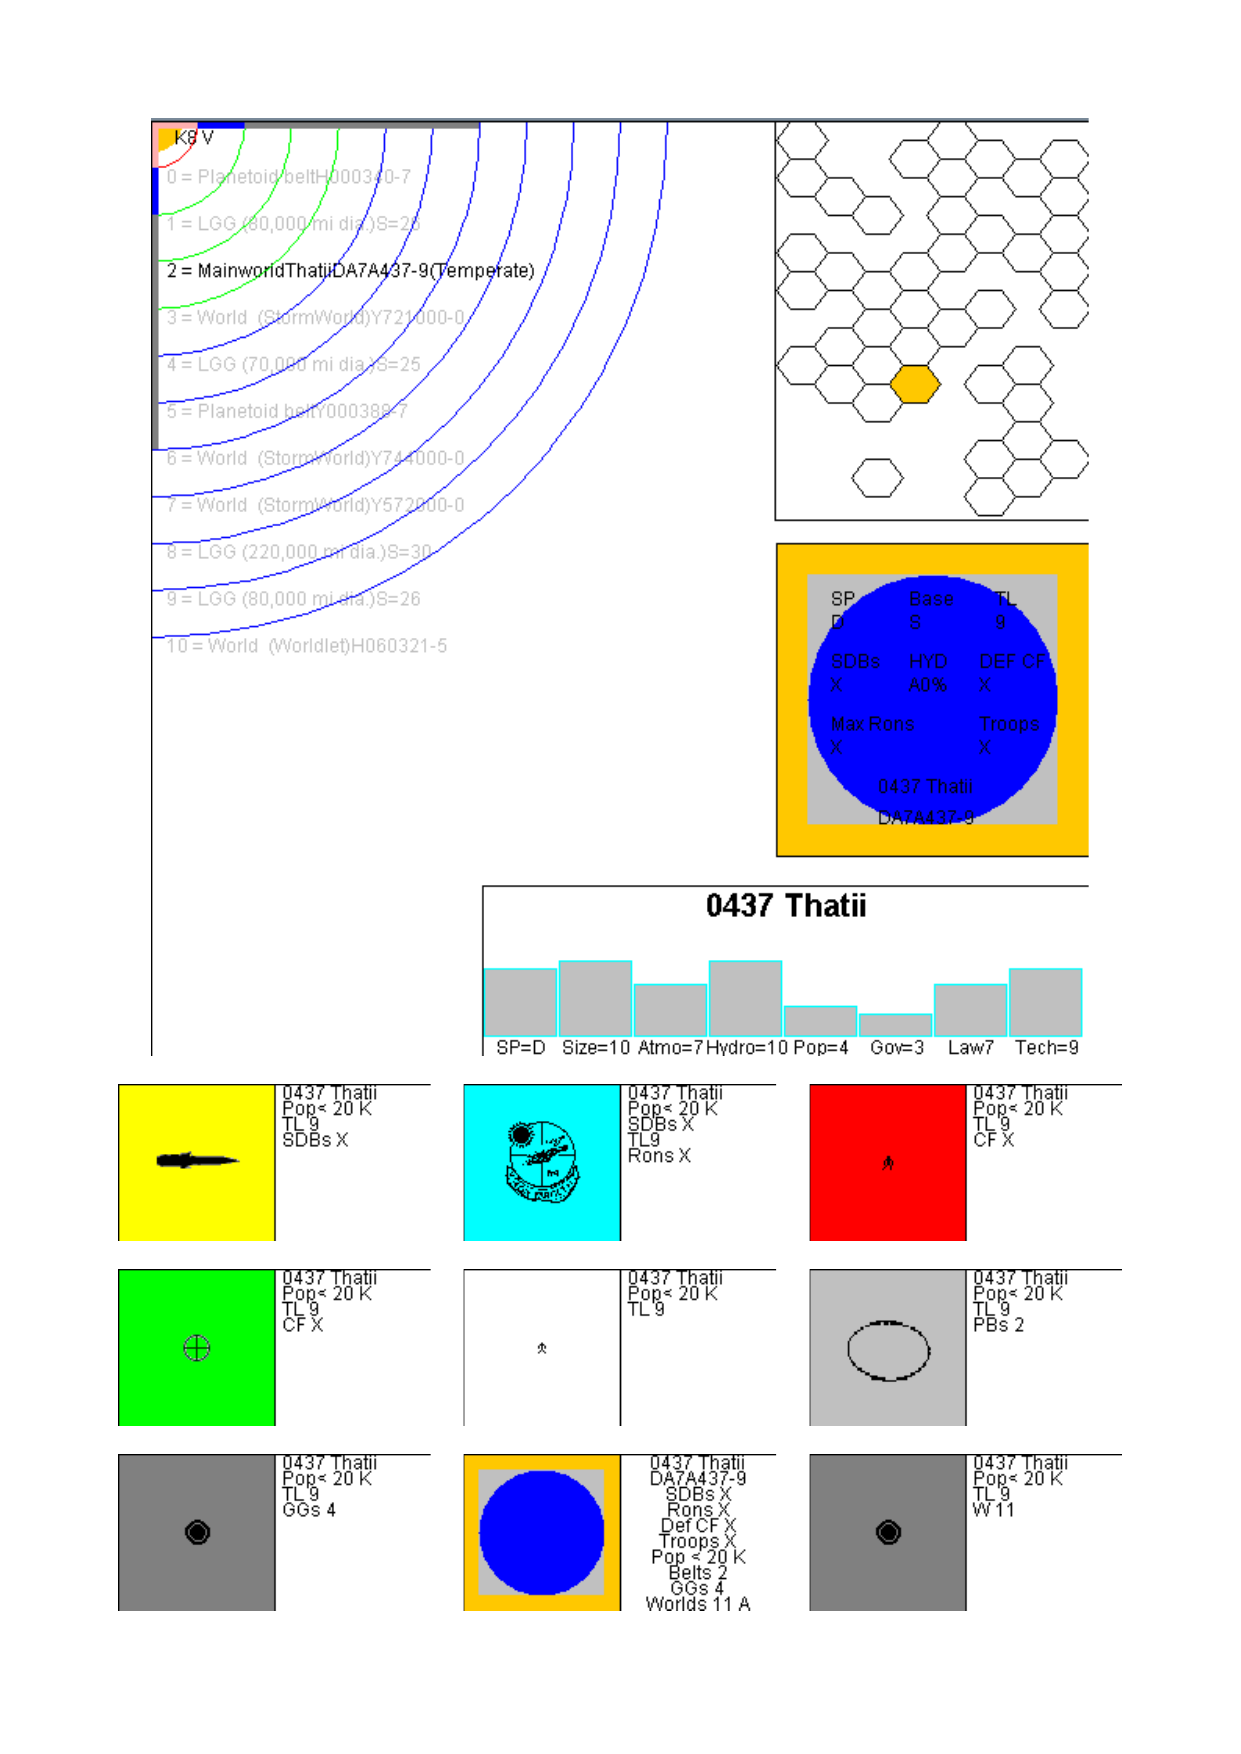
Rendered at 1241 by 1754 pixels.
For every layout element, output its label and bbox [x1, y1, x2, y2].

picture [809, 1269, 1122, 1426]
picture [463, 1084, 777, 1241]
picture [118, 1454, 431, 1611]
picture [463, 1454, 777, 1611]
picture [463, 1269, 777, 1426]
picture [809, 1084, 1122, 1241]
picture [118, 1084, 431, 1241]
picture [118, 1269, 431, 1426]
picture [809, 1454, 1122, 1611]
picture [151, 118, 1089, 1056]
